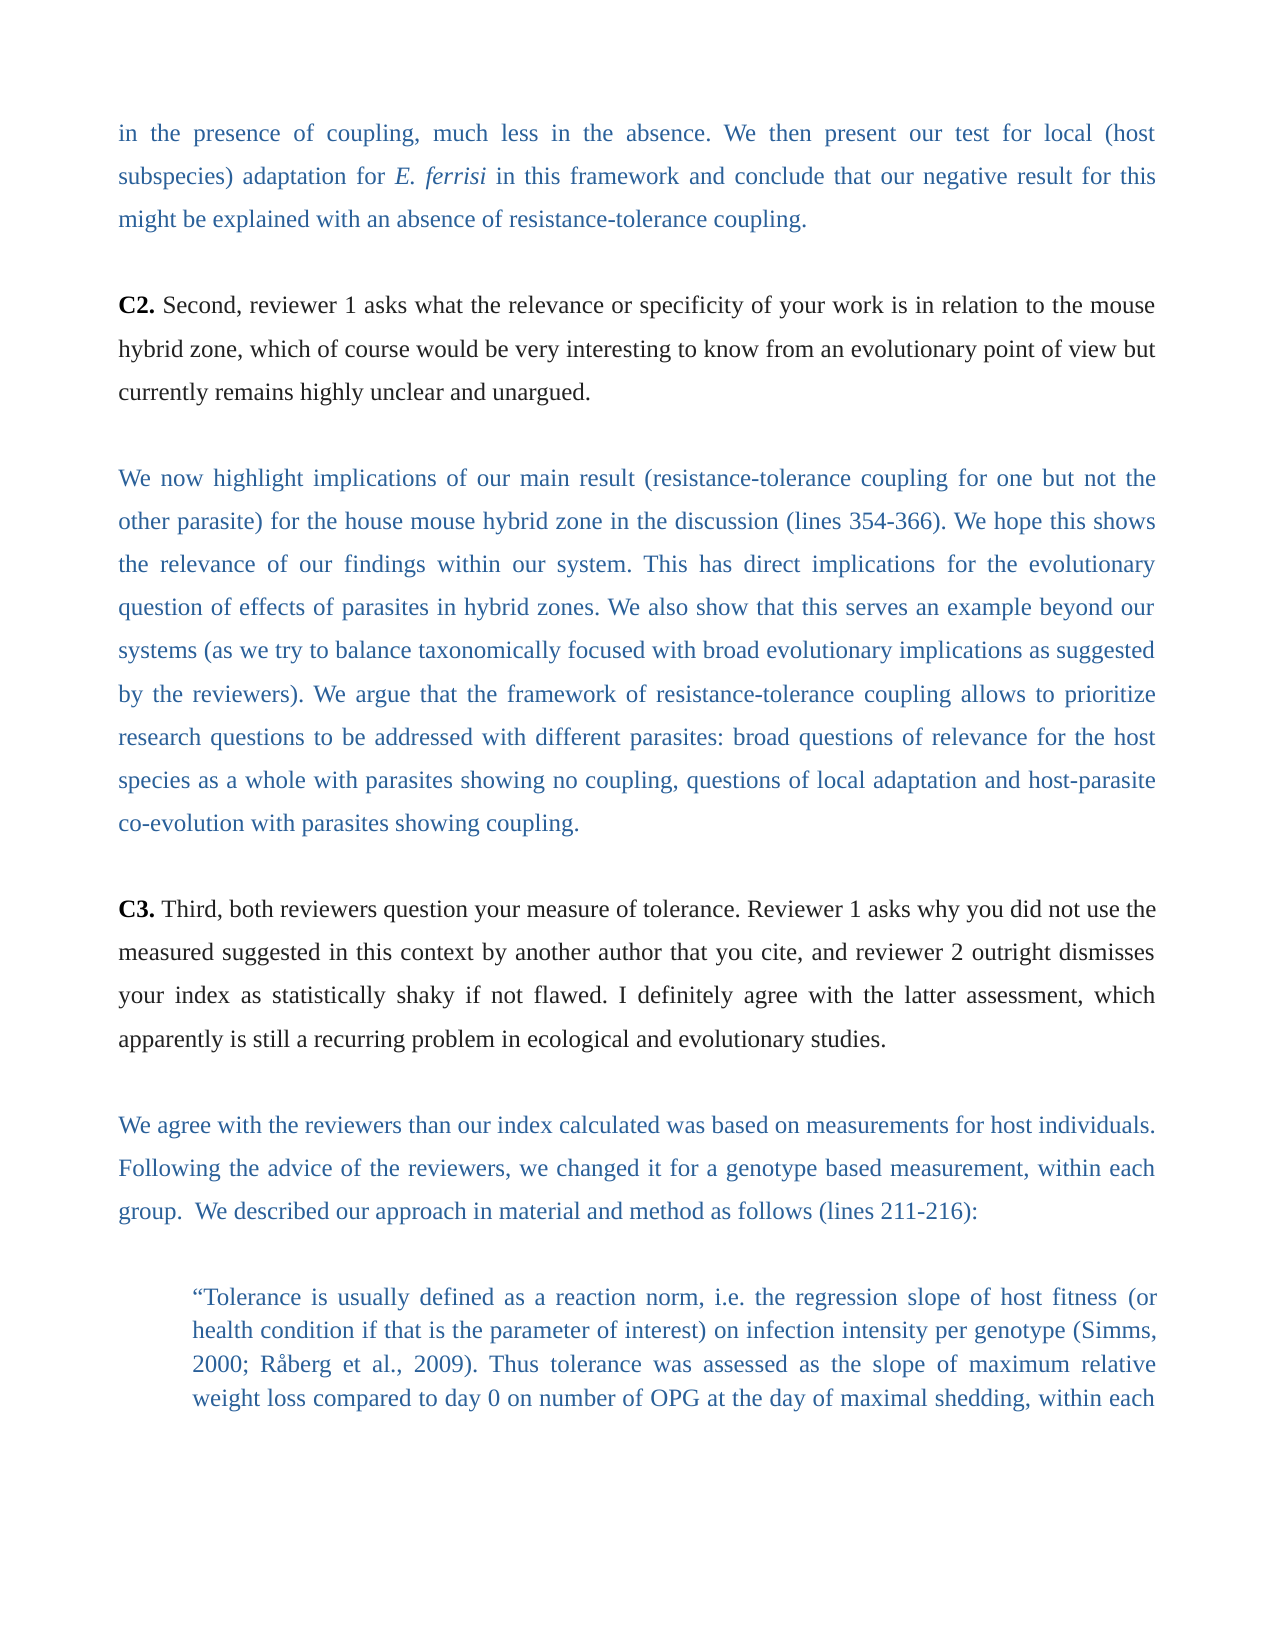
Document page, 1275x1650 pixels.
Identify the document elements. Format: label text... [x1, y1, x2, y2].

text We agree with the reviewers than our index calculated was based on measurements for host individuals. Following the advice of the reviewers, we changed it for a genotype based measurement, within each group. We described our approach in material and method as follows (lines 211-216): [118, 1110, 1157, 1225]
text “Tolerance is usually defined as a reaction norm, i.e. the regression slope of host fitness (or health condition if that is the parameter of interest) on infection intensity per genotype (Simms, 2000; Råberg et al., 2009). Thus tolerance was assessed as the slope of maximum relative weight loss compared to day 0 on number of OPG at the day of maximal shedding, within each [192, 1282, 1157, 1411]
text C2. Second, reviewer 1 asks what the relevance or specificity of your work is in relation to the mouse hybrid zone, which of course would be very interesting to know from an evolutionary point of view but currently remains highly unclear and unargued. [118, 247, 1157, 406]
text C3. Third, both reviewers question your measure of tolerance. Reviewer 1 asks why you did not use the measured suggested in this context by another author that you cite, and reviewer 2 outright dismisses your index as statistically shaky if not flawed. I definitely agree with the latter assessment, which apparently is still a recurring problem in ecological and evolutionary studies. [118, 851, 1157, 1052]
text in the presence of coupling, much less in the absence. We then present our test for local (host subspecies) adaptation for E. ferrisi in this framework and conclude that our negative result for this might be explained with an absence of resistance-tolerance coupling. [118, 118, 1157, 233]
text We now highlight implications of our main result (resistance-tolerance coupling for one but not the other parasite) for the house mouse hybrid zone in the discussion (lines 354-366). We hope this shows the relevance of our findings within our system. This has direct implications for the evolutionary question of effects of parasites in hybrid zones. We also show that this serves an example beyond our systems (as we try to balance taxonomically focused with broad evolutionary implications as suggested by the reviewers). We argue that the framework of resistance-tolerance coupling allows to prioritize research questions to be addressed with different parasites: broad questions of relevance for the host species as a whole with parasites showing no coupling, questions of local adaptation and host-parasite co-evolution with parasites showing coupling. [118, 463, 1157, 837]
